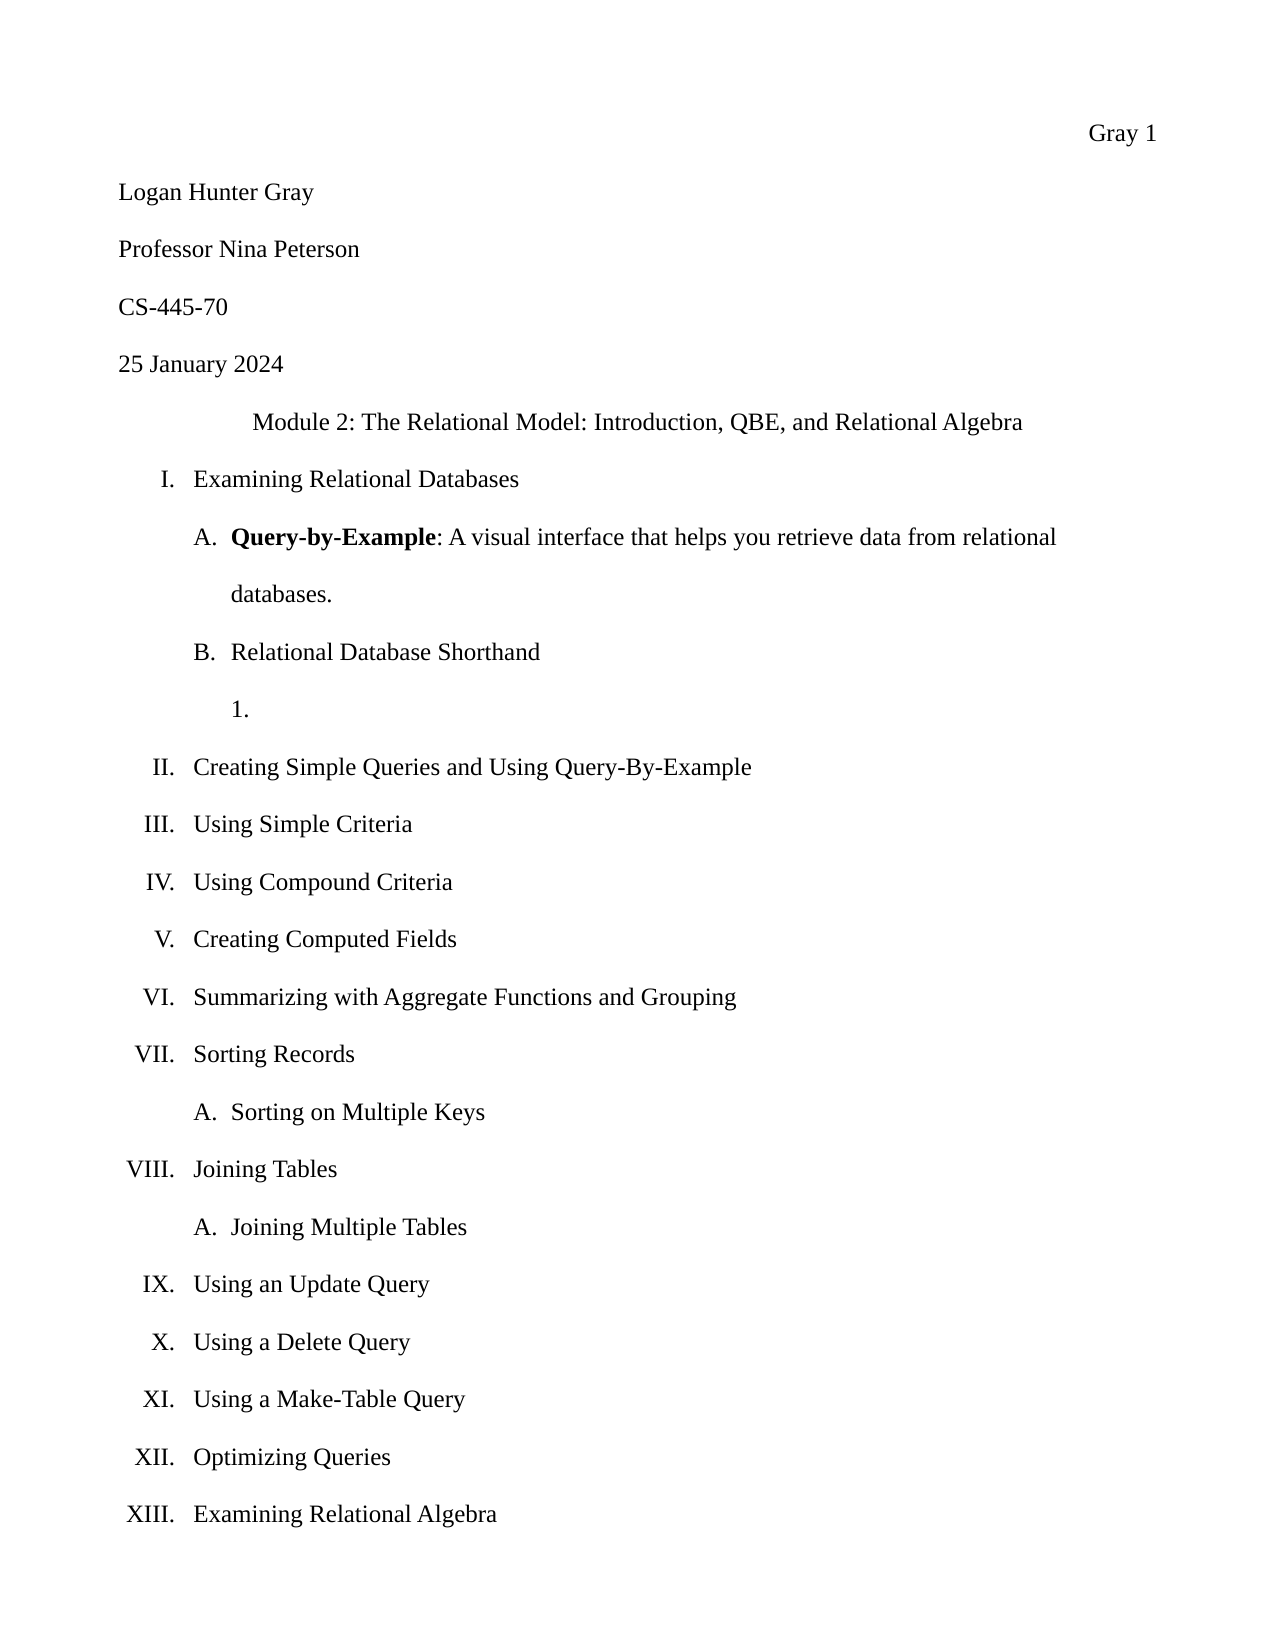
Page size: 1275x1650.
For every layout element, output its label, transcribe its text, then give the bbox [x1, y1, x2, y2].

list Query-by-Example: A visual interface that helps you retrieve data from relational databases. [193, 522, 1157, 608]
list Summarizing with Aggregate Functions and Grouping [175, 982, 1157, 1011]
list Sorting Records [175, 1039, 1157, 1068]
list Using a Make-Table Query [175, 1384, 1157, 1413]
list Using Compound Criteria [175, 867, 1157, 896]
list Sorting on Multiple Keys [193, 1097, 1157, 1126]
text 25 January 2024 [118, 349, 1157, 378]
list Using a Delete Query [175, 1327, 1157, 1356]
list Using an Update Query [175, 1269, 1157, 1298]
text Logan Hunter Gray [118, 177, 1157, 206]
list Joining Multiple Tables [193, 1212, 1157, 1241]
text Module 2: The Relational Model: Introduction, QBE, and Relational Algebra [118, 407, 1157, 436]
list Relational Database Shorthand [193, 637, 1157, 666]
list Optimizing Queries [175, 1442, 1157, 1471]
list Examining Relational Databases [175, 464, 1157, 493]
list Creating Simple Queries and Using Query-By-Example [175, 752, 1157, 781]
list Joining Tables [175, 1154, 1157, 1183]
text Professor Nina Peterson [118, 234, 1157, 263]
text CS-445-70 [118, 292, 1157, 321]
list Using Simple Criteria [175, 809, 1157, 838]
list Creating Computed Fields [175, 924, 1157, 953]
list Examining Relational Algebra [175, 1499, 1157, 1528]
